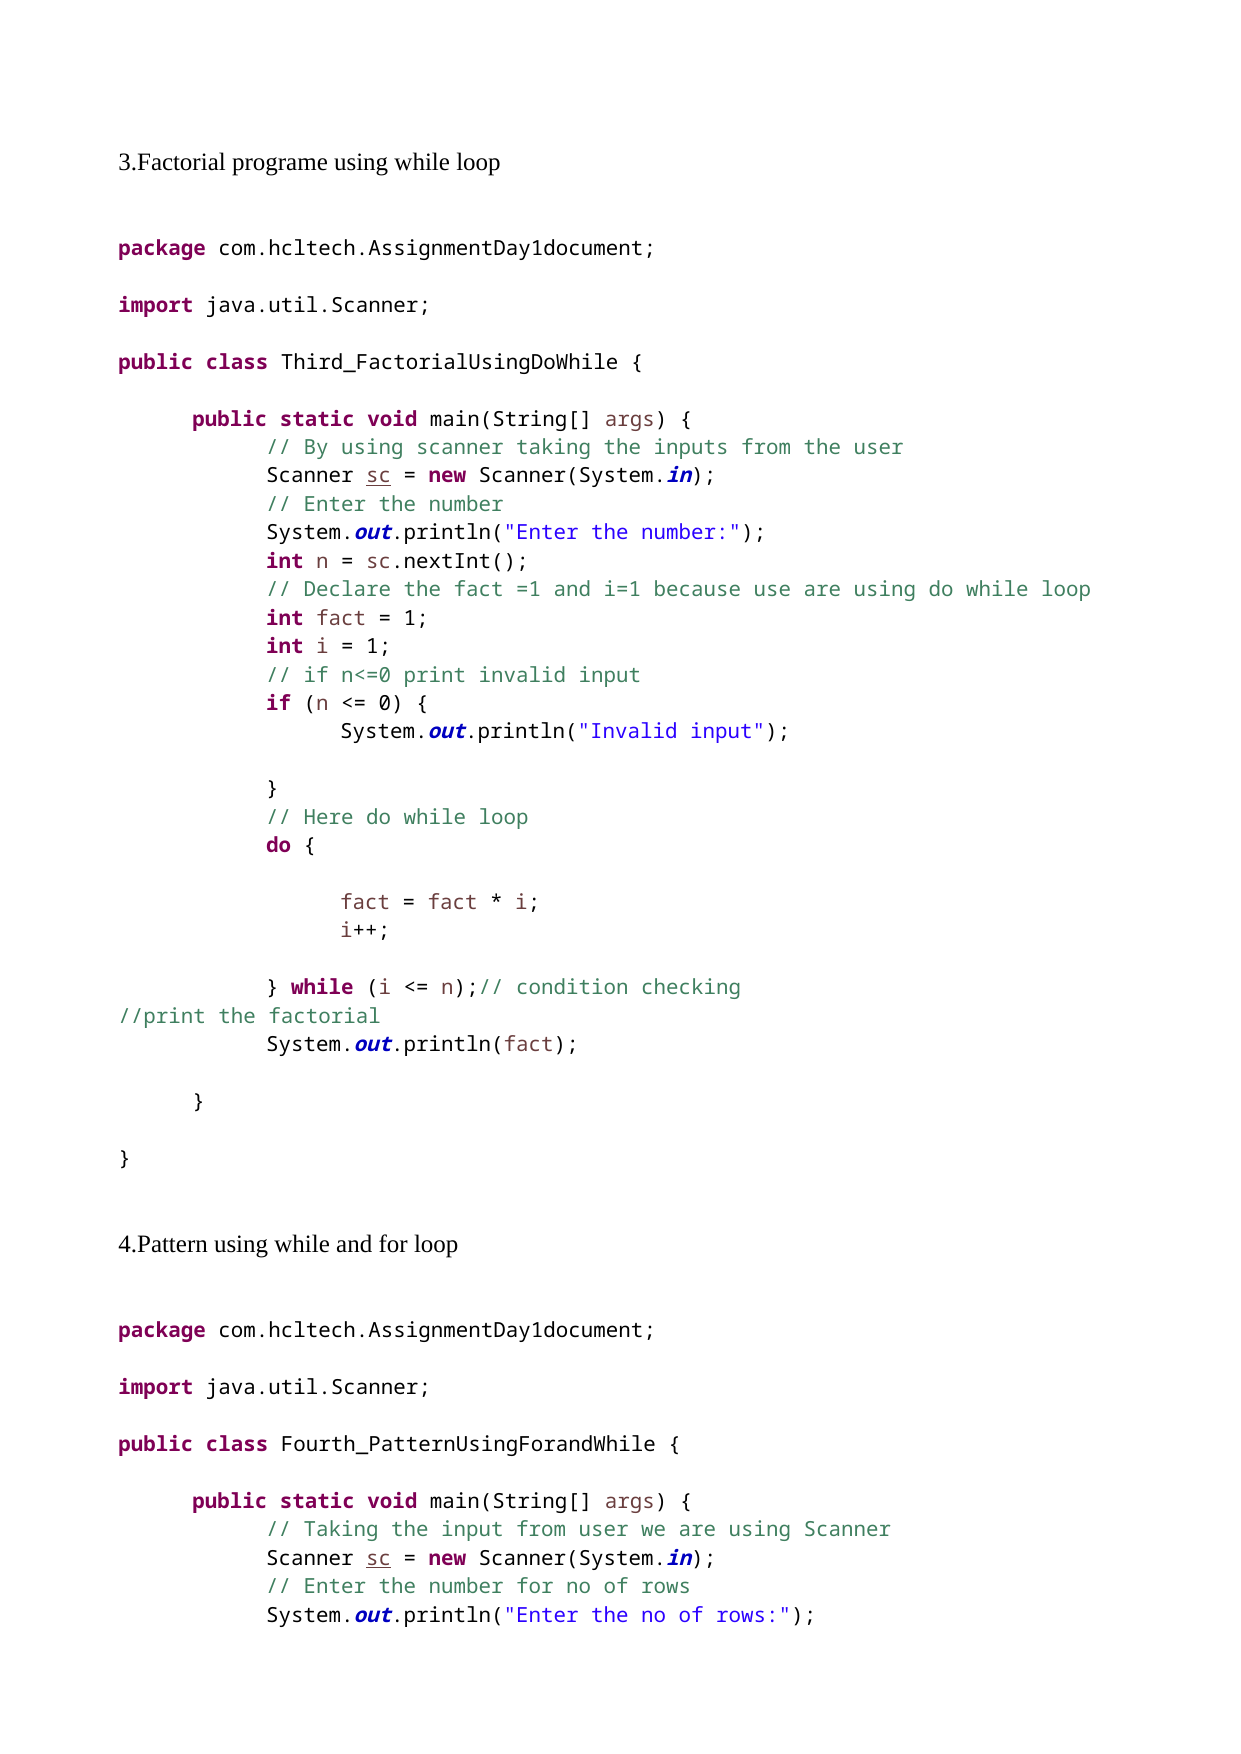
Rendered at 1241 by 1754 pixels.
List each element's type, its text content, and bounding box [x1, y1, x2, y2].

text int n = sc.nextInt(); [118, 546, 1122, 574]
text public static void main(String[] args) { [118, 1486, 1122, 1514]
text Scanner sc = new Scanner(System.in); [118, 1543, 1122, 1571]
text // Declare the fact =1 and i=1 because use are using do while loop [118, 574, 1122, 603]
text // if n<=0 print invalid input [118, 660, 1122, 688]
text 4.Pattern using while and for loop [118, 1229, 1122, 1258]
text } [118, 773, 1122, 802]
text // By using scanner taking the inputs from the user [118, 432, 1122, 461]
text fact = fact * i; [118, 887, 1122, 916]
text import java.util.Scanner; [118, 1372, 1122, 1401]
text int i = 1; [118, 631, 1122, 660]
text if (n <= 0) { [118, 688, 1122, 717]
text //print the factorial [118, 1001, 1122, 1029]
text // Enter the number [118, 489, 1122, 517]
text // Enter the number for no of rows [118, 1571, 1122, 1600]
text } [118, 1086, 1122, 1115]
text System.out.println("Enter the no of rows:"); [118, 1600, 1122, 1628]
text import java.util.Scanner; [118, 290, 1122, 318]
text int fact = 1; [118, 603, 1122, 631]
text Scanner sc = new Scanner(System.in); [118, 461, 1122, 489]
text // Here do while loop [118, 802, 1122, 830]
text 3.Factorial programe using while loop [118, 147, 1122, 176]
text public static void main(String[] args) { [118, 404, 1122, 432]
text package com.hcltech.AssignmentDay1document; [118, 1315, 1122, 1344]
text System.out.println(fact); [118, 1029, 1122, 1058]
text } while (i <= n);// condition checking [118, 972, 1122, 1001]
text System.out.println("Invalid input"); [118, 717, 1122, 745]
text package com.hcltech.AssignmentDay1document; [118, 233, 1122, 262]
text i++; [118, 916, 1122, 944]
text do { [118, 830, 1122, 859]
text public class Fourth_PatternUsingForandWhile { [118, 1429, 1122, 1457]
text } [118, 1143, 1122, 1172]
text System.out.println("Enter the number:"); [118, 517, 1122, 546]
text public class Third_FactorialUsingDoWhile { [118, 347, 1122, 375]
text // Taking the input from user we are using Scanner [118, 1514, 1122, 1543]
